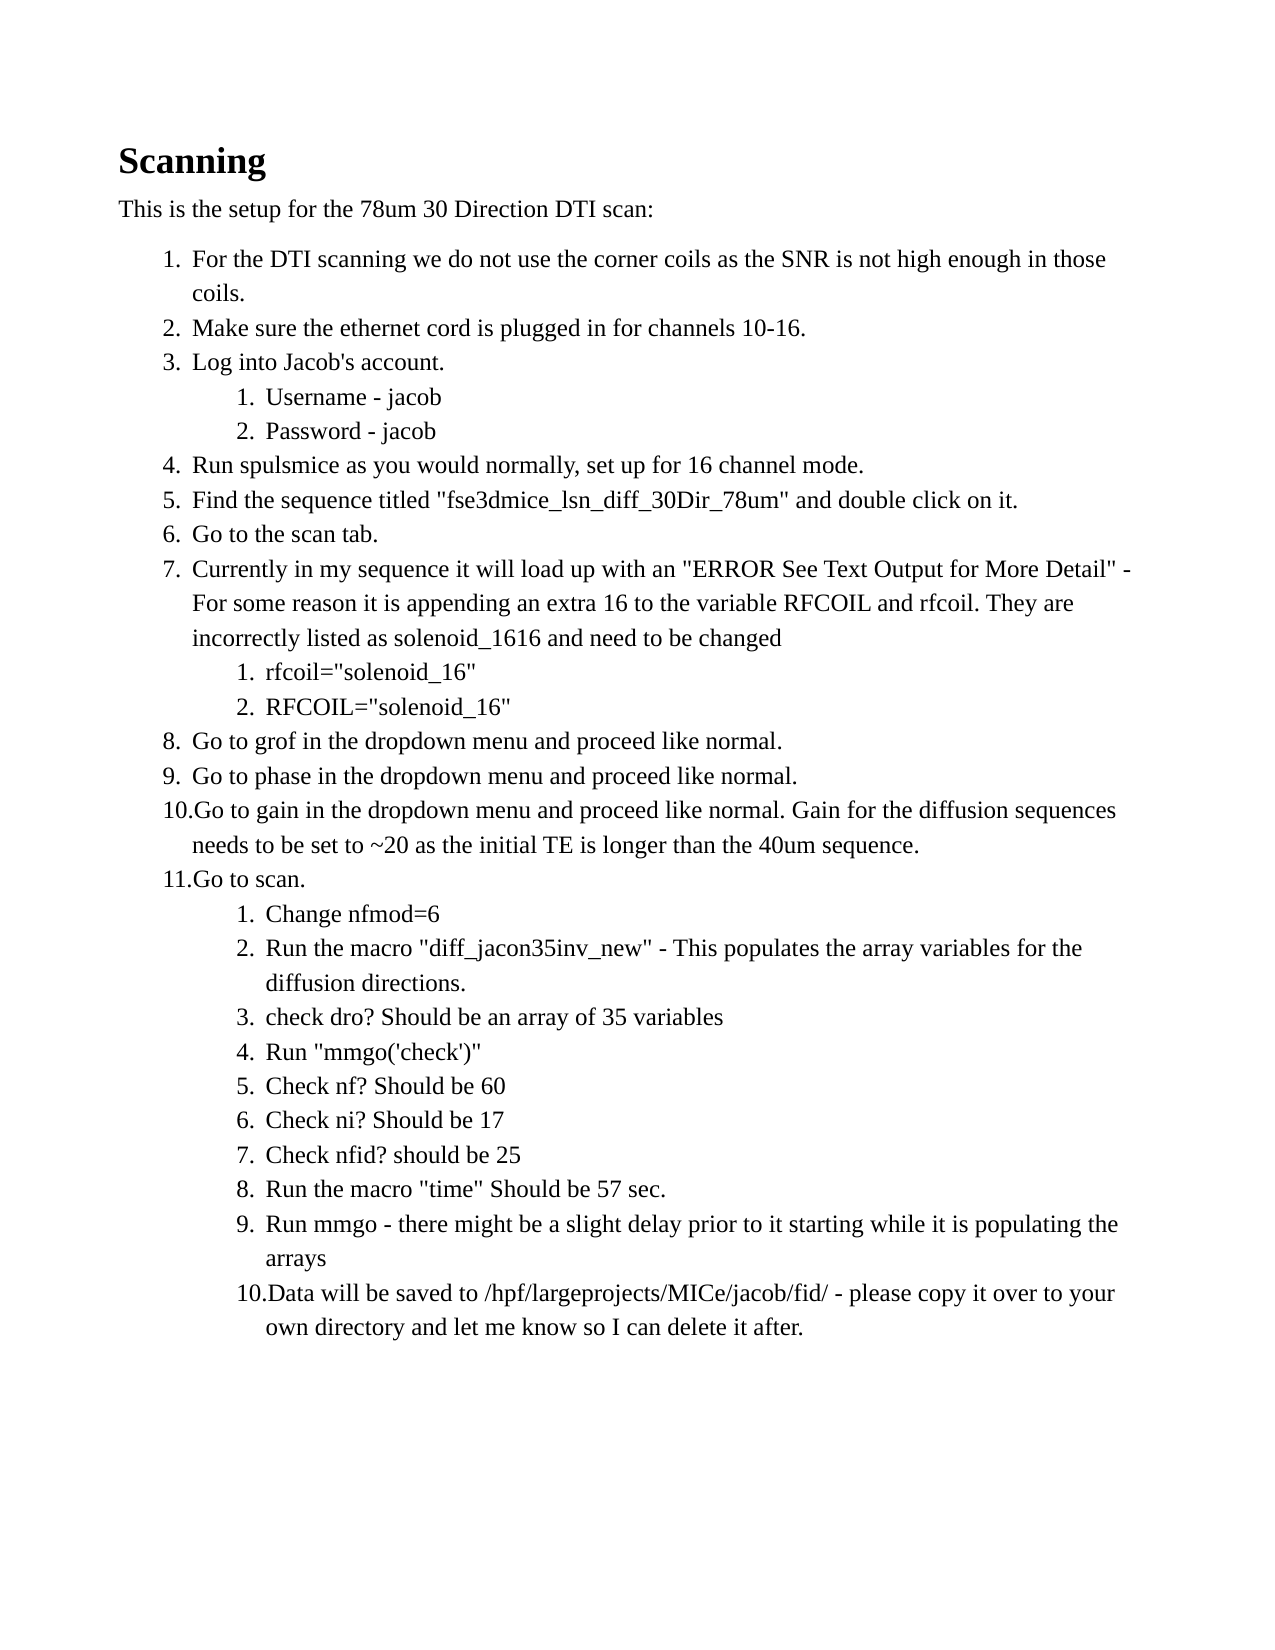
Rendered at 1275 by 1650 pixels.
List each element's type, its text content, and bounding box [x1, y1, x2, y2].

list check dro? Should be an array of 35 variables [236, 1002, 1157, 1031]
list Check nf? Should be 60 [236, 1071, 1157, 1100]
list Run spulsmice as you would normally, set up for 16 channel mode. [162, 451, 1157, 479]
text This is the setup for the 78um 30 Direction DTI scan: [118, 194, 1157, 223]
list Run mmgo - there might be a slight delay prior to it starting while it is populating the arrays [236, 1209, 1157, 1272]
list Run "mmgo('check')" [236, 1037, 1157, 1065]
list rfcoil="solenoid_16" [236, 657, 1157, 686]
list RFCOIL="solenoid_16" [236, 692, 1157, 721]
list Currently in my sequence it will load up with an "ERROR See Text Output for More Detail" - For some reason it is appending an extra 16 to the variable RFCOIL and rfcoil. They are incorrectly listed as solenoid_1616 and need to be changed [162, 554, 1157, 652]
list Log into Jacob's account. [162, 347, 1157, 376]
list Run the macro "time" Should be 57 sec. [236, 1174, 1157, 1203]
list Go to gain in the dropdown menu and proceed like normal. Gain for the diffusion sequences needs to be set to ~20 as the initial TE is longer than the 40um sequence. [162, 795, 1157, 858]
list Data will be saved to /hpf/largeprojects/MICe/jacob/fid/ - please copy it over to your own directory and let me know so I can delete it after. [236, 1278, 1157, 1341]
list Check nfid? should be 25 [236, 1140, 1157, 1169]
list Username - jacob [236, 382, 1157, 410]
list Go to scan. [162, 864, 1157, 893]
list Password - jacob [236, 416, 1157, 445]
list Go to grof in the dropdown menu and proceed like normal. [162, 726, 1157, 755]
list Find the sequence titled "fse3dmice_lsn_diff_30Dir_78um" and double click on it. [162, 485, 1157, 514]
list Go to the scan tab. [162, 519, 1157, 548]
subtitle Scanning [118, 139, 1157, 182]
list Change nfmod=6 [236, 899, 1157, 927]
list For the DTI scanning we do not use the corner coils as the SNR is not high enough in those coils. [162, 244, 1157, 307]
list Check ni? Should be 17 [236, 1106, 1157, 1134]
list Make sure the ethernet cord is plugged in for channels 10-16. [162, 313, 1157, 341]
list Go to phase in the dropdown menu and proceed like normal. [162, 761, 1157, 789]
list Run the macro "diff_jacon35inv_new" - This populates the array variables for the diffusion directions. [236, 933, 1157, 996]
